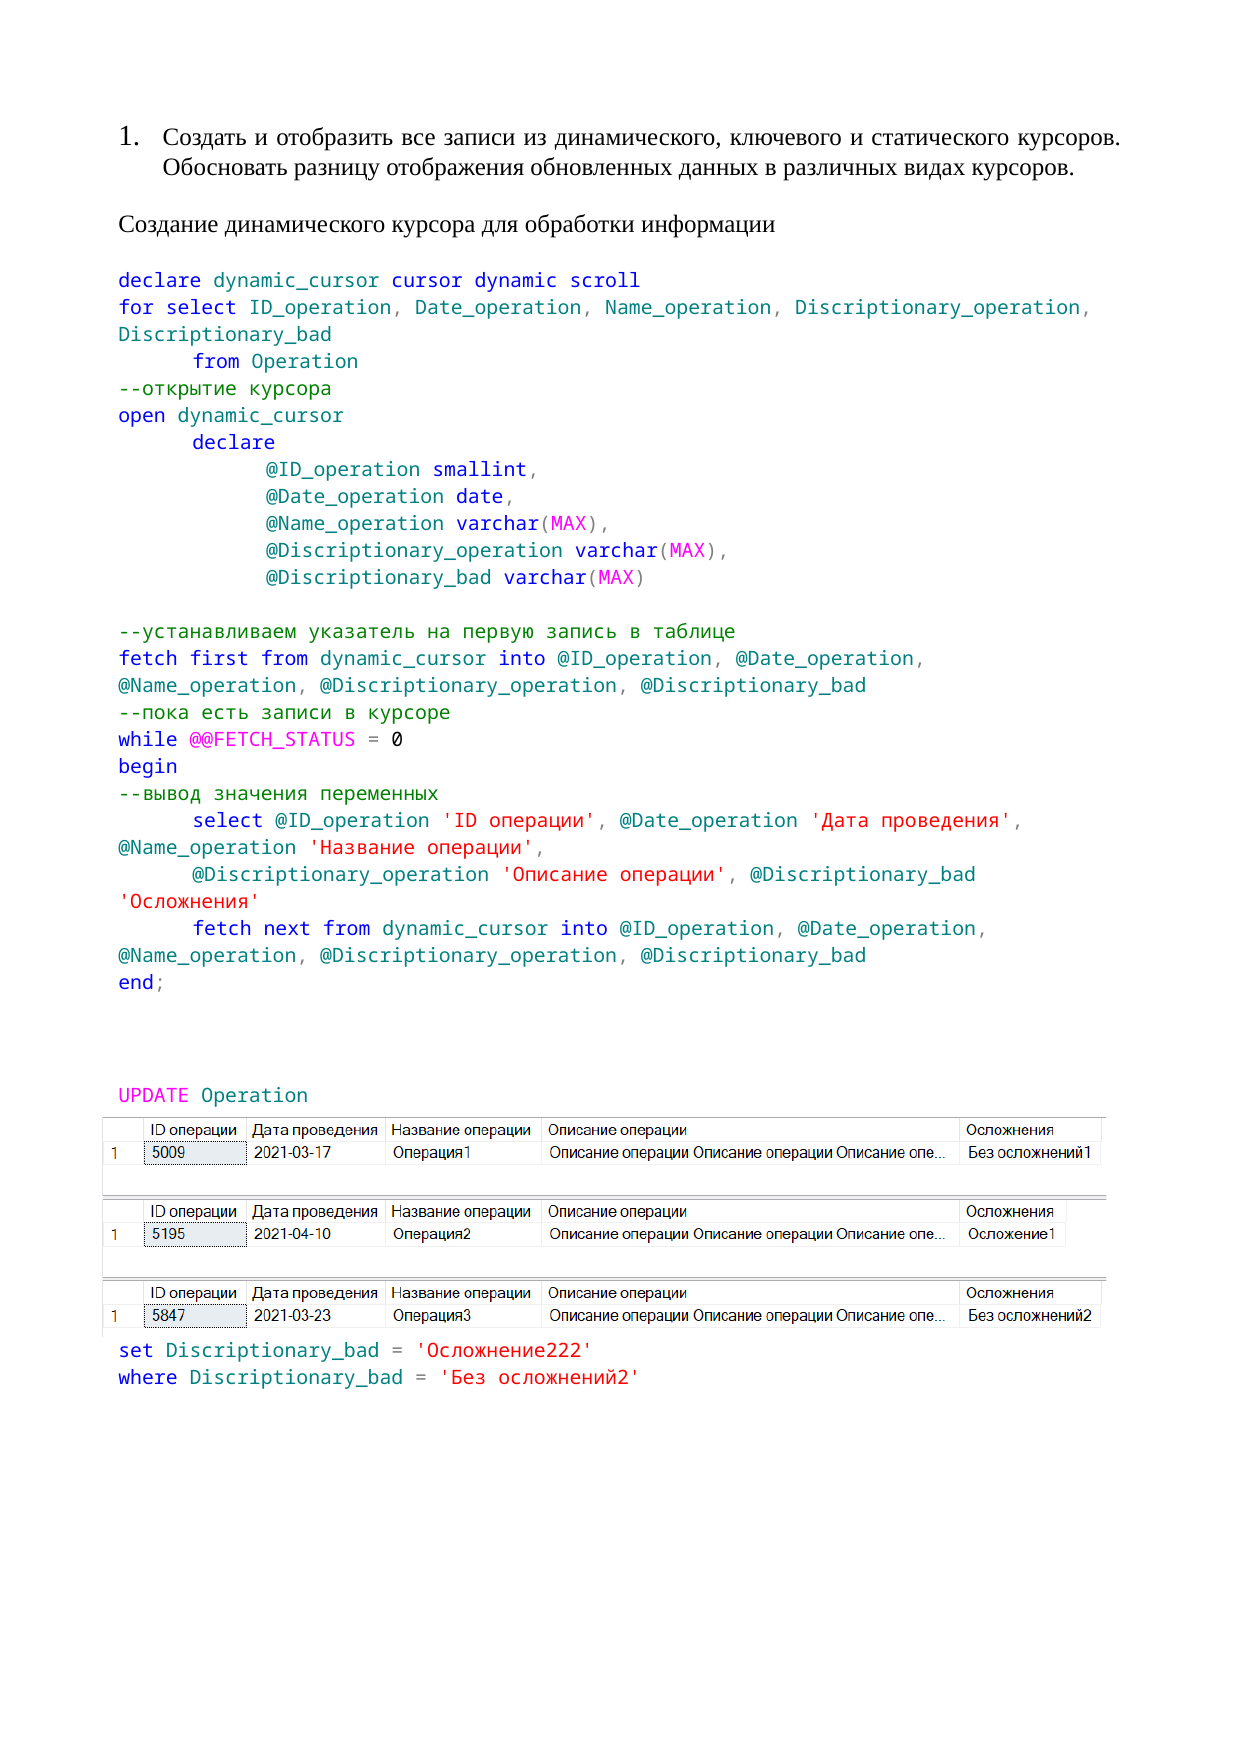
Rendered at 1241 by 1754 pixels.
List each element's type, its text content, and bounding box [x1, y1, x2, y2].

text --пока есть записи в курсоре [118, 698, 1122, 725]
text set Discriptionary_bad = 'Осложнение222' [118, 1108, 1122, 1363]
text for select ID_operation, Date_operation, Name_operation, Discriptionary_operation, Discriptionary_bad [118, 294, 1122, 348]
text while @@FETCH_STATUS = 0 [118, 725, 1122, 752]
text end; [118, 968, 1122, 995]
text UPDATE Operation [118, 1081, 1122, 1108]
text @Date_operation date, [118, 482, 1122, 509]
text @Discriptionary_bad varchar(MAX) [118, 563, 1122, 590]
text @ID_operation smallint, [118, 456, 1122, 482]
text --устанавливаем указатель на первую запись в таблице [118, 617, 1122, 644]
text --открытие курсора [118, 374, 1122, 402]
text declare [118, 428, 1122, 456]
text select @ID_operation 'ID операции', @Date_operation 'Дата проведения', @Name_operation 'Название операции', [118, 806, 1122, 860]
list Создание динамического курсора для обработки информации [118, 209, 1122, 238]
text --вывод значения переменных [118, 779, 1122, 806]
text @Name_operation varchar(MAX), [118, 509, 1122, 536]
picture [102, 1116, 1107, 1337]
text open dynamic_cursor [118, 402, 1122, 428]
text declare dynamic_cursor cursor dynamic scroll [118, 267, 1122, 294]
list Создать и отобразить все записи из динамического, ключевого и статического курсоров. Обосновать разницу отображения обновленных данных в различных видах курсоров. [118, 118, 1122, 180]
text fetch first from dynamic_cursor into @ID_operation, @Date_operation, @Name_operation, @Discriptionary_operation, @Discriptionary_bad [118, 644, 1122, 698]
text from Operation [118, 348, 1122, 374]
text where Discriptionary_bad = 'Без осложнений2' [118, 1363, 1122, 1390]
text @Discriptionary_operation 'Описание операции', @Discriptionary_bad 'Осложнения' [118, 860, 1122, 914]
text begin [118, 752, 1122, 779]
text @Discriptionary_operation varchar(MAX), [118, 536, 1122, 563]
text fetch next from dynamic_cursor into @ID_operation, @Date_operation, @Name_operation, @Discriptionary_operation, @Discriptionary_bad [118, 914, 1122, 968]
